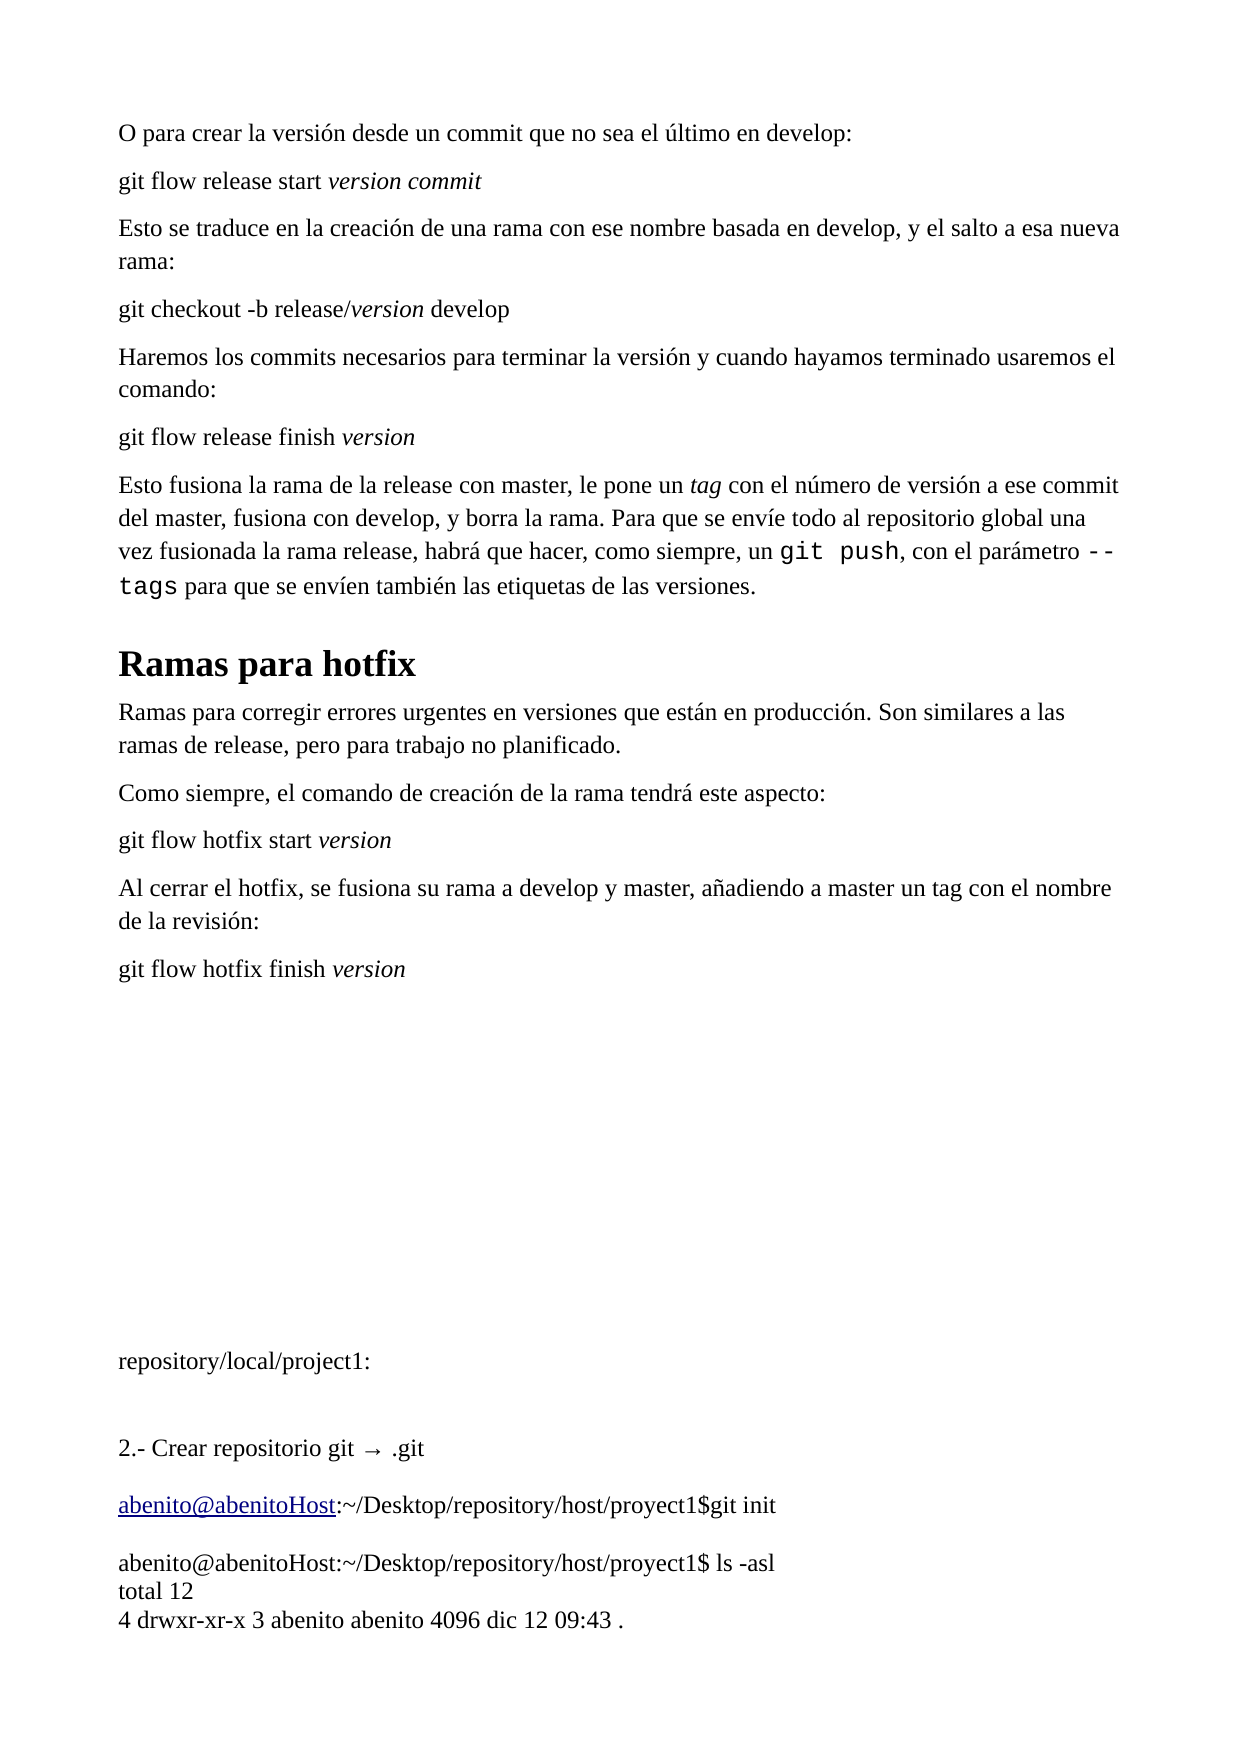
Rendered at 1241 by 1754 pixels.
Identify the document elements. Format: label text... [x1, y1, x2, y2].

text Al cerrar el hotfix, se fusiona su rama a develop y master, añadiendo a master un tag con el nombre de la revisión: [118, 873, 1122, 935]
text repository/local/project1: [118, 1346, 1122, 1375]
text Esto fusiona la rama de la release con master, le pone un tag con el número de versión a ese commit del master, fusiona con develop, y borra la rama. Para que se envíe todo al repositorio global una vez fusionada la rama release, habrá que hacer, como siempre, un git push, con el parámetro --tags para que se envíen también las etiquetas de las versiones. [118, 470, 1122, 602]
text abenito@abenitoHost:~/Desktop/repository/host/proyect1$ ls -asl [118, 1548, 1122, 1576]
text git flow hotfix start version [118, 826, 1122, 854]
text git flow release start version commit [118, 166, 1122, 194]
subtitle Ramas para hotfix [118, 642, 1122, 685]
text git flow release finish version [118, 422, 1122, 451]
text 4 drwxr-xr-x 3 abenito abenito 4096 dic 12 09:43 . [118, 1605, 1122, 1634]
text git checkout -b release/version develop [118, 294, 1122, 323]
text abenito@abenitoHost:~/Desktop/repository/host/proyect1$git init [118, 1490, 1122, 1519]
text Ramas para corregir errores urgentes en versiones que están en producción. Son similares a las ramas de release, pero para trabajo no planificado. [118, 697, 1122, 759]
text Esto se traduce en la creación de una rama con ese nombre basada en develop, y el salto a esa nueva rama: [118, 213, 1122, 275]
text O para crear la versión desde un commit que no sea el último en develop: [118, 118, 1122, 147]
text 2.- Crear repositorio git → .git [118, 1433, 1122, 1461]
text total 12 [118, 1576, 1122, 1605]
text git flow hotfix finish version [118, 954, 1122, 983]
text Haremos los commits necesarios para terminar la versión y cuando hayamos terminado usaremos el comando: [118, 342, 1122, 403]
text Como siempre, el comando de creación de la rama tendrá este aspecto: [118, 778, 1122, 807]
